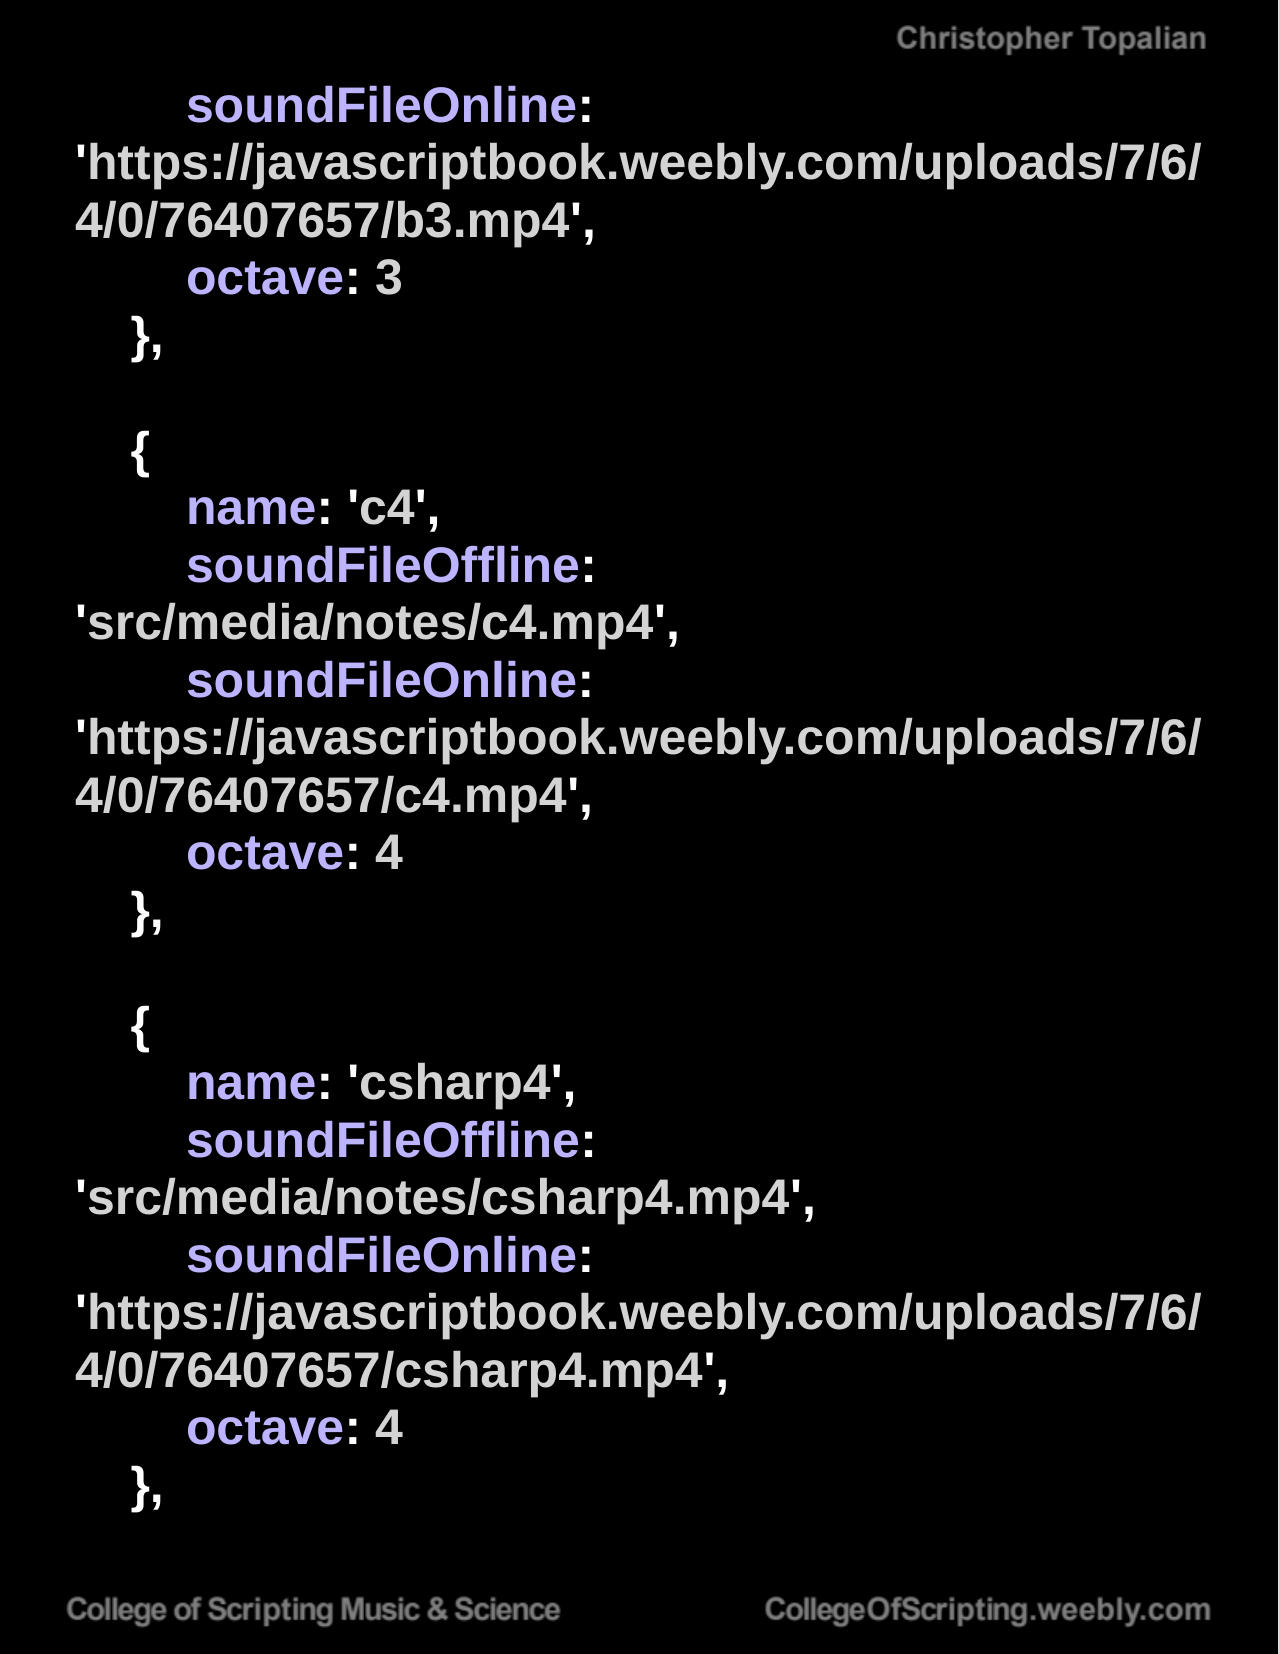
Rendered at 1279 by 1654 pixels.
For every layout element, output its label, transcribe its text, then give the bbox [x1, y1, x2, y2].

text soundFileOnline: 'https://javascriptbook.weebly.com/uploads/7/6/4/0/76407657/c4.mp4', [75, 650, 1203, 822]
text soundFileOffline: 'src/media/notes/csharp4.mp4', [75, 1110, 1203, 1225]
text name: 'csharp4', [75, 1052, 1203, 1110]
text }, [75, 305, 1203, 362]
text octave: 3 [75, 247, 1203, 305]
text { [75, 420, 1203, 477]
text }, [75, 1455, 1203, 1512]
text octave: 4 [75, 1397, 1203, 1455]
text { [75, 995, 1203, 1052]
text }, [75, 880, 1203, 937]
text soundFileOffline: 'src/media/notes/c4.mp4', [75, 535, 1203, 650]
text soundFileOnline: 'https://javascriptbook.weebly.com/uploads/7/6/4/0/76407657/csharp4.mp4', [75, 1225, 1203, 1397]
text octave: 4 [75, 822, 1203, 880]
text name: 'c4', [75, 477, 1203, 535]
text soundFileOnline: 'https://javascriptbook.weebly.com/uploads/7/6/4/0/76407657/b3.mp4', [75, 75, 1203, 247]
